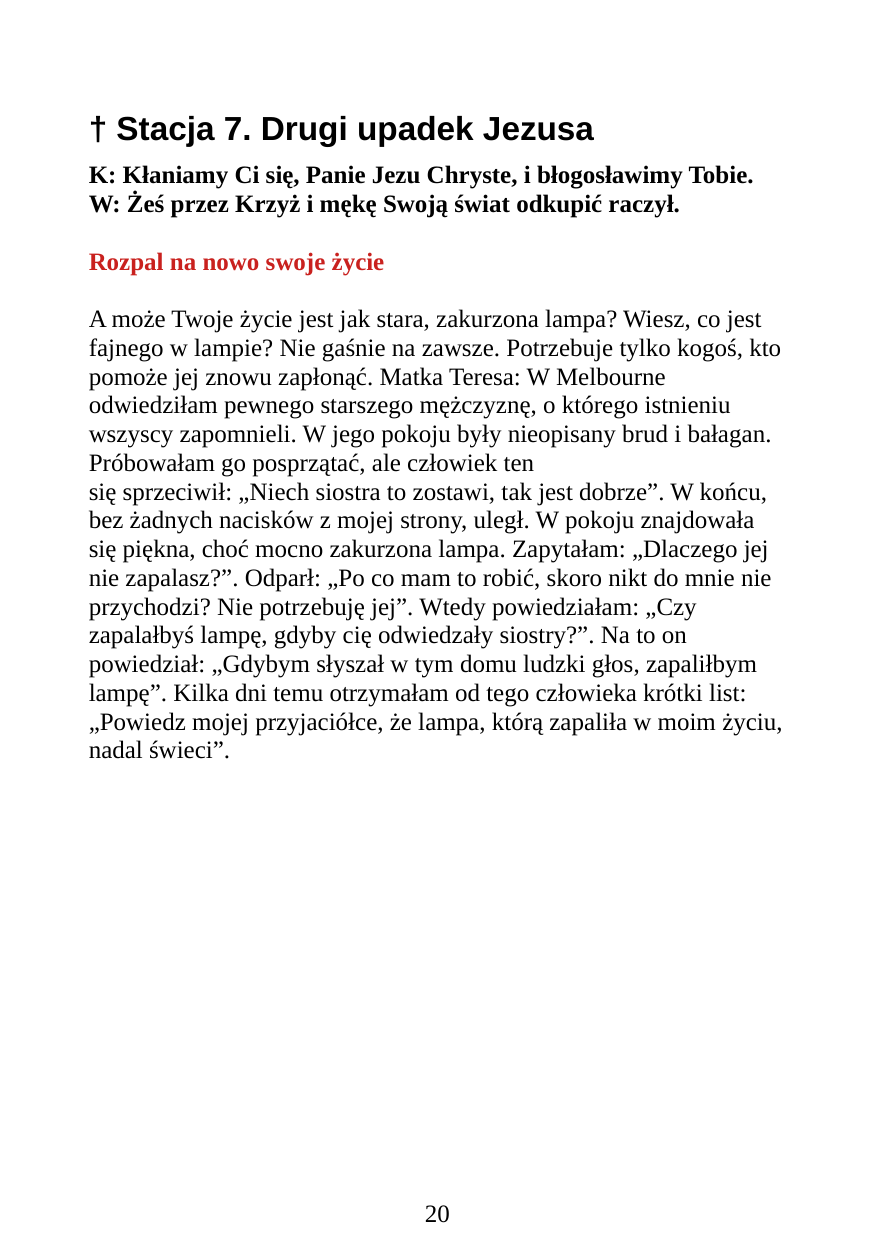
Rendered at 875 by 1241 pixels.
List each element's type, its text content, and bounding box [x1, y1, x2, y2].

text K: Kłaniamy Ci się, Panie Jezu Chryste, i błogosławimy Tobie. [88, 160, 786, 189]
text nie zapalasz?”. Odparł: „Po co mam to robić, skoro nikt do mnie nie przychodzi? Nie potrzebuję jej”. Wtedy powiedziałam: „Czy zapalałbyś lampę, gdyby cię odwiedzały siostry?”. Na to on powiedział: „Gdybym słyszał w tym domu ludzki głos, zapaliłbym lampę”. Kilka dni temu otrzymałam od tego człowieka krótki list: „Powiedz mojej przyjaciółce, że lampa, którą zapaliła w moim życiu, nadal świeci”. [88, 563, 786, 793]
text A może Twoje życie jest jak stara, zakurzona lampa? Wiesz, co jest fajnego w lampie? Nie gaśnie na zawsze. Potrzebuje tylko kogoś, kto pomoże jej znowu zapłonąć. Matka Teresa: W Melbourne odwiedziłam pewnego starszego mężczyznę, o którego istnieniu wszyscy zapomnieli. W jego pokoju były nieopisany brud i bałagan. Próbowałam go posprzątać, ale człowiek ten [88, 304, 786, 477]
text W: Żeś przez Krzyż i mękę Swoją świat odkupić raczył. [88, 189, 786, 247]
text Rozpal na nowo swoje życie [88, 247, 786, 275]
subtitle † Stacja 7. Drugi upadek Jezusa [88, 109, 786, 148]
text się sprzeciwił: „Niech siostra to zostawi, tak jest dobrze”. W końcu, bez żadnych nacisków z mojej strony, uległ. W pokoju znajdowała się piękna, choć mocno zakurzona lampa. Zapytałam: „Dlaczego jej [88, 477, 786, 563]
